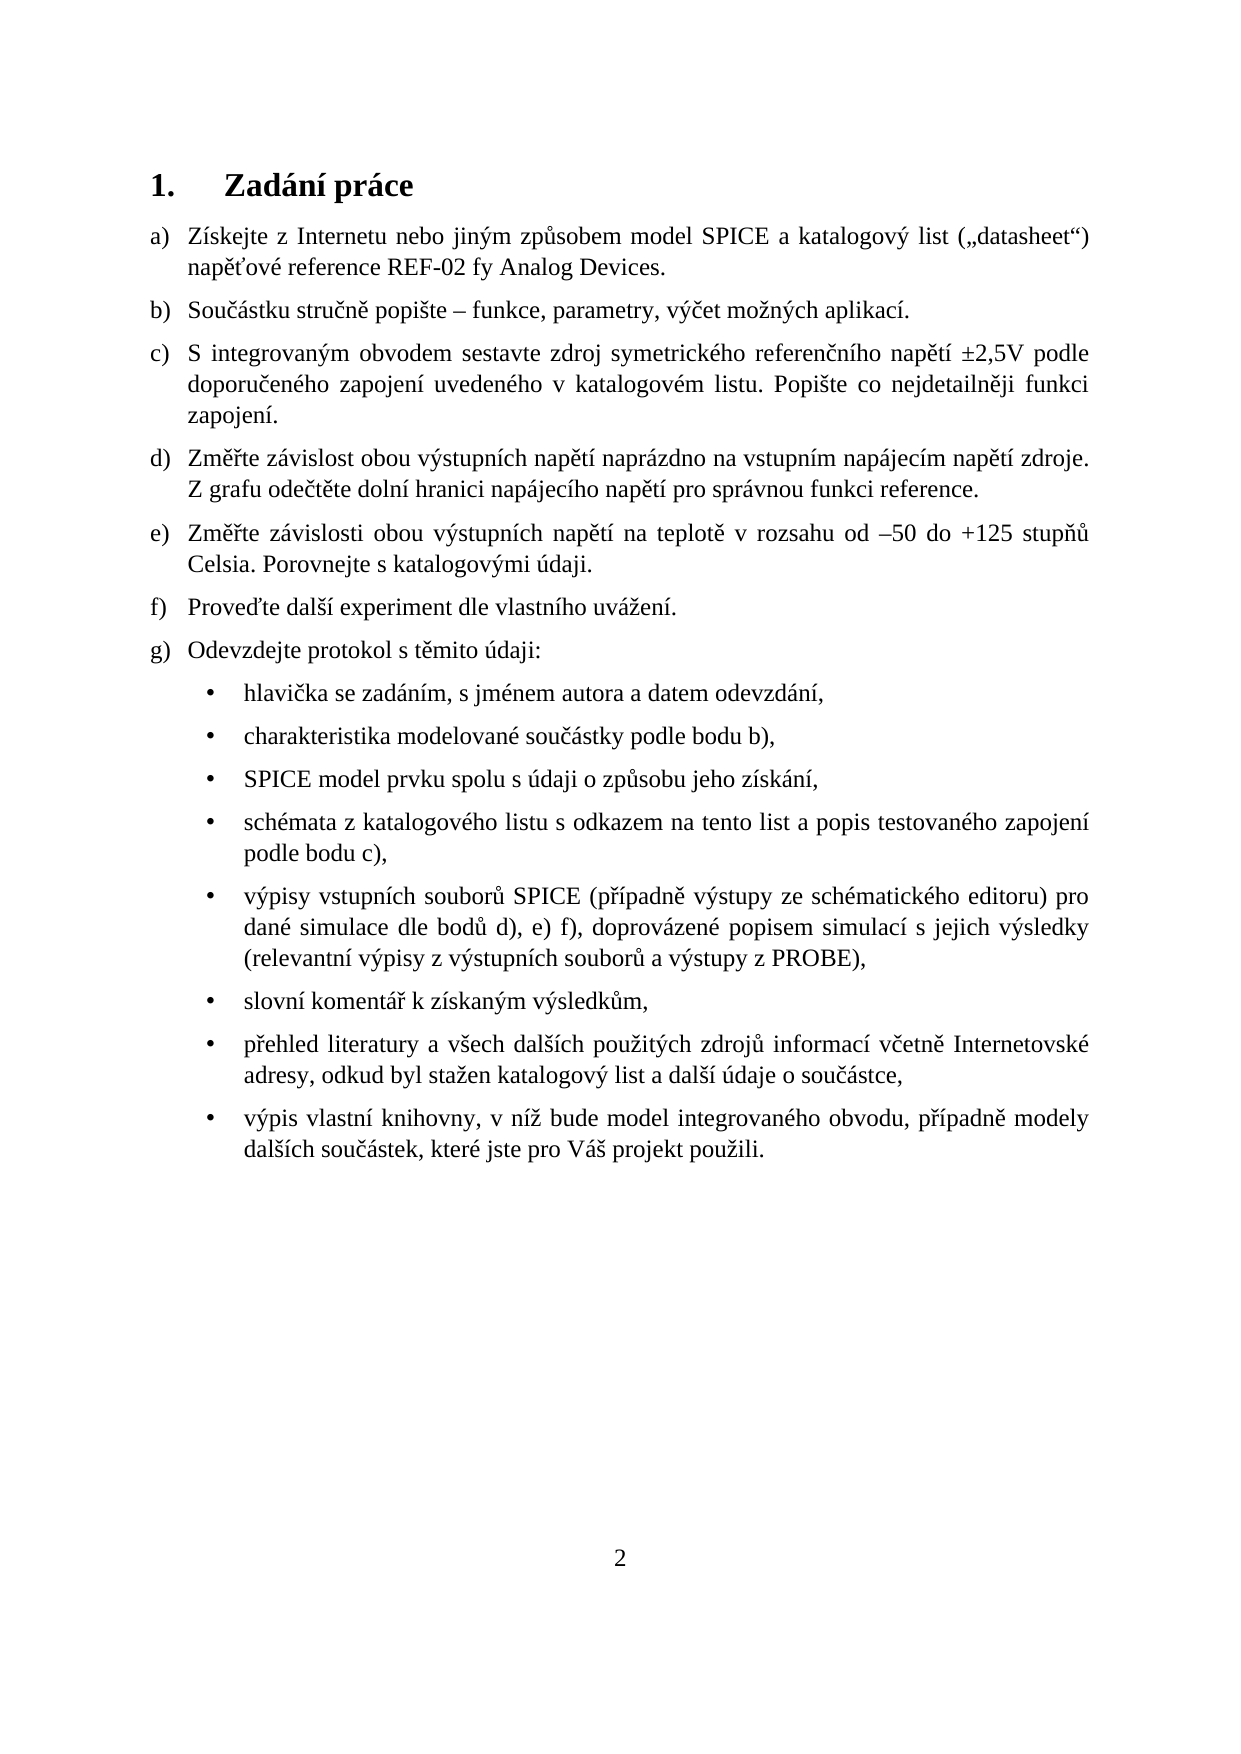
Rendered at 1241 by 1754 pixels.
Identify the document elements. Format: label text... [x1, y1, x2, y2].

list slovní komentář k získaným výsledkům, [206, 986, 1090, 1015]
list schémata z katalogového listu s odkazem na tento list a popis testovaného zapojení podle bodu c), [206, 807, 1090, 867]
list Získejte z Internetu nebo jiným způsobem model SPICE a katalogový list („datasheet“) napěťové reference REF-02 fy Analog Devices. [150, 221, 1090, 281]
list výpis vlastní knihovny, v níž bude model integrovaného obvodu, případně modely dalších součástek, které jste pro Váš projekt použili. [206, 1103, 1090, 1163]
list charakteristika modelované součástky podle bodu b), [206, 721, 1090, 749]
list Změřte závislosti obou výstupních napětí na teplotě v rozsahu od –50 do +125 stupňů Celsia. Porovnejte s katalogovými údaji. [150, 518, 1090, 577]
list Proveďte další experiment dle vlastního uvážení. [150, 592, 1090, 620]
list hlavička se zadáním, s jménem autora a datem odevzdání, [206, 678, 1090, 706]
list S integrovaným obvodem sestavte zdroj symetrického referenčního napětí ±2,5V podle doporučeného zapojení uvedeného v katalogovém listu. Popište co nejdetailněji funkci zapojení. [150, 338, 1090, 429]
list Součástku stručně popište – funkce, parametry, výčet možných aplikací. [150, 295, 1090, 324]
list SPICE model prvku spolu s údaji o způsobu jeho získání, [206, 764, 1090, 792]
list přehled literatury a všech dalších použitých zdrojů informací včetně Internetovské adresy, odkud byl stažen katalogový list a další údaje o součástce, [206, 1029, 1090, 1089]
list výpisy vstupních souborů SPICE (případně výstupy ze schématického editoru) pro dané simulace dle bodů d), e) f), doprovázené popisem simulací s jejich výsledky (relevantní výpisy z výstupních souborů a výstupy z PROBE), [206, 881, 1090, 972]
subtitle Zadání práce [150, 165, 1090, 203]
list Změřte závislost obou výstupních napětí naprázdno na vstupním napájecím napětí zdroje. Z grafu odečtěte dolní hranici napájecího napětí pro správnou funkci reference. [150, 443, 1090, 503]
list Odevzdejte protokol s těmito údaji: [150, 635, 1090, 663]
